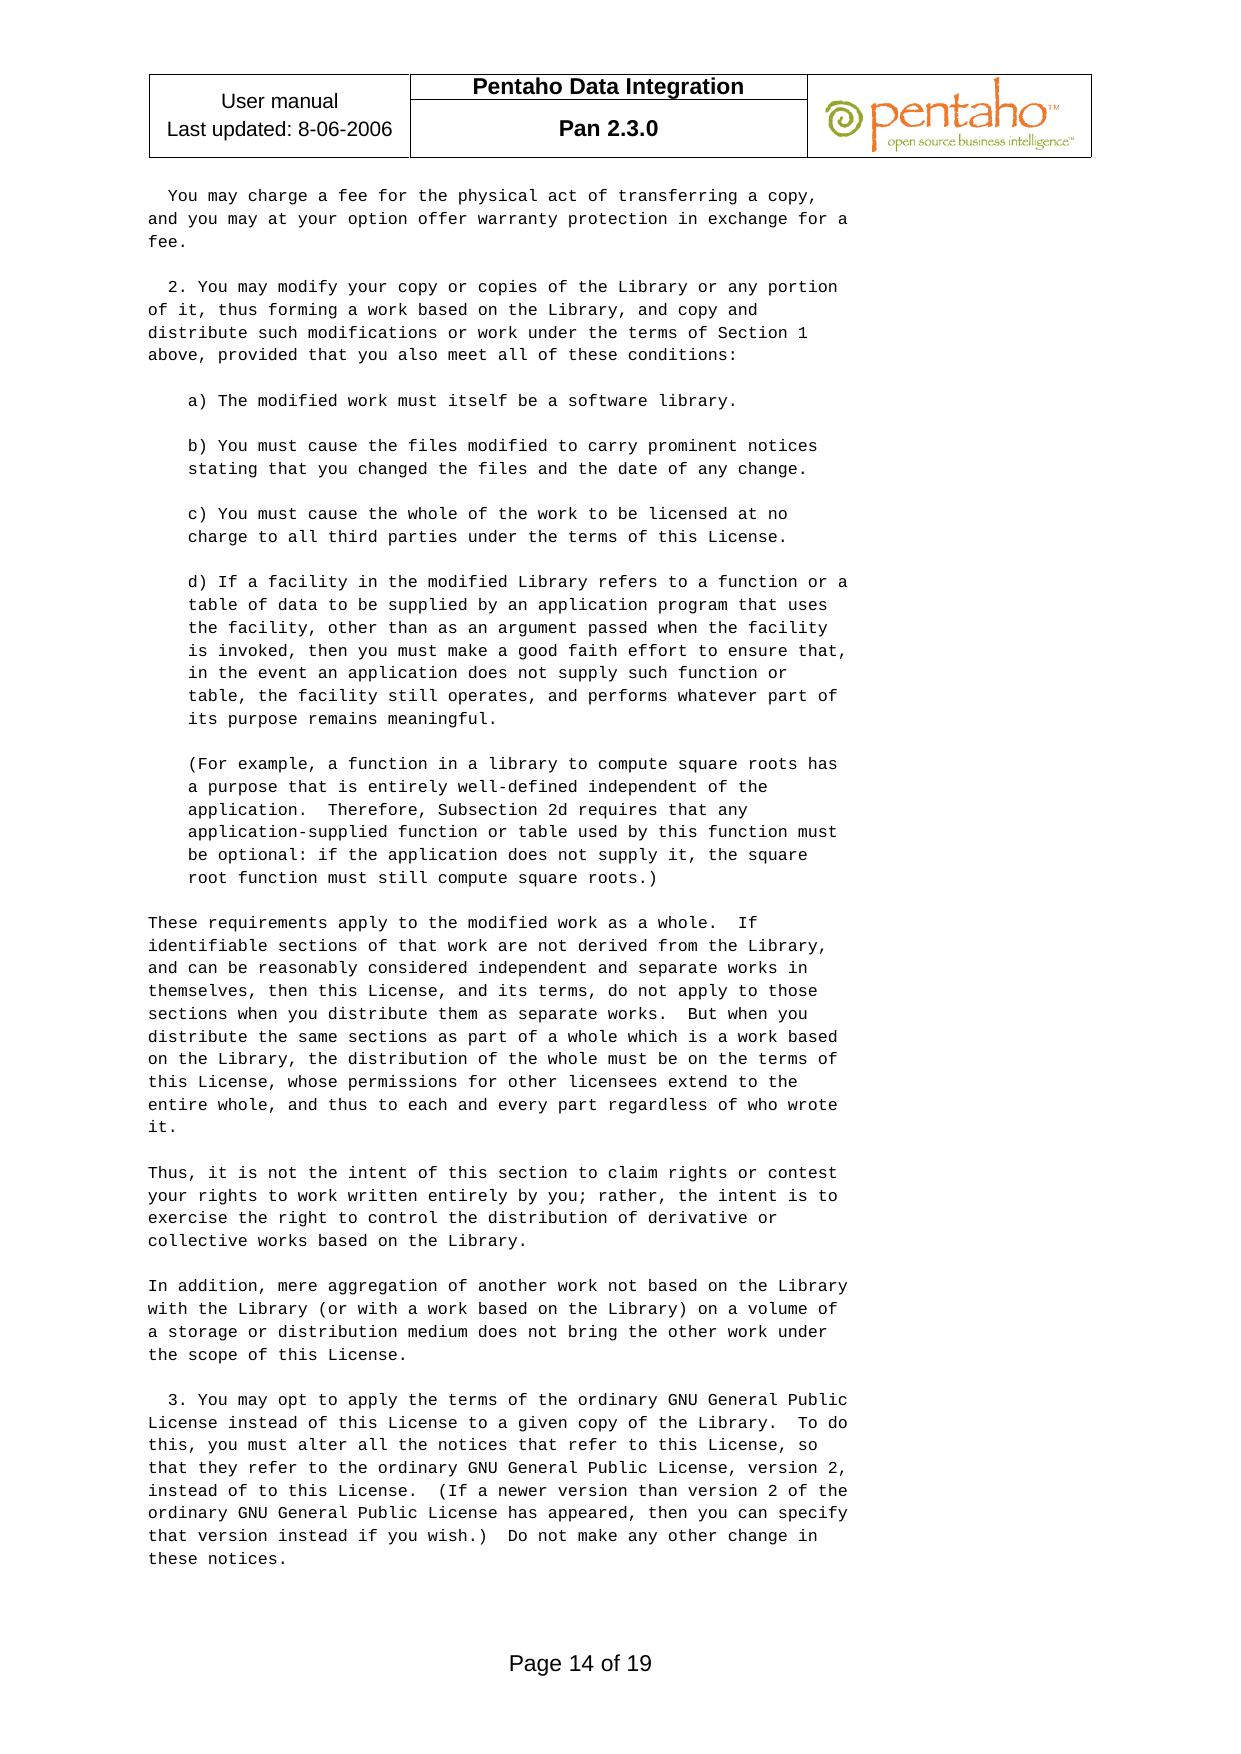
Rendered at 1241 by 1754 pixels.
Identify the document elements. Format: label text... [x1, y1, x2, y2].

text You may charge a fee for the physical act of transferring a copy, and you may at your option offer warranty protection in exchange for a fee. 2. You may modify your copy or copies of the Library or any portion of it, thus forming a work based on the Library, and copy and distribute such modifications or work under the terms of Section 1 above, provided that you also meet all of these conditions: a) The modified work must itself be a software library. b) You must cause the files modified to carry prominent notices stating that you changed the files and the date of any change. c) You must cause the whole of the work to be licensed at no charge to all third parties under the terms of this License. d) If a facility in the modified Library refers to a function or a table of data to be supplied by an application program that uses the facility, other than as an argument passed when the facility is invoked, then you must make a good faith effort to ensure that, in the event an application does not supply such function or table, the facility still operates, and performs whatever part of its purpose remains meaningful. (For example, a function in a library to compute square roots has a purpose that is entirely well-defined independent of the application. Therefore, Subsection 2d requires that any application-supplied function or table used by this function must be optional: if the application does not supply it, the square root function must still compute square roots.) These requirements apply to the modified work as a whole. If identifiable sections of that work are not derived from the Library, and can be reasonably considered independent and separate works in themselves, then this License, and its terms, do not apply to those sections when you distribute them as separate works. But when you distribute the same sections as part of a whole which is a work based on the Library, the distribution of the whole must be on the terms of this License, whose permissions for other licensees extend to the entire whole, and thus to each and every part regardless of who wrote it. Thus, it is not the intent of this section to claim rights or contest your rights to work written entirely by you; rather, the intent is to exercise the right to control the distribution of derivative or collective works based on the Library. In addition, mere aggregation of another work not based on the Library with the Library (or with a work based on the Library) on a volume of a storage or distribution medium does not bring the other work under the scope of this License. 3. You may opt to apply the terms of the ordinary GNU General Public License instead of this License to a given copy of the Library. To do this, you must alter all the notices that refer to this License, so that they refer to the ordinary GNU General Public License, version 2, instead of to this License. (If a newer version than version 2 of the ordinary GNU General Public License has appeared, then you can specify that version instead if you wish.) Do not make any other change in these notices. [148, 188, 1092, 1592]
